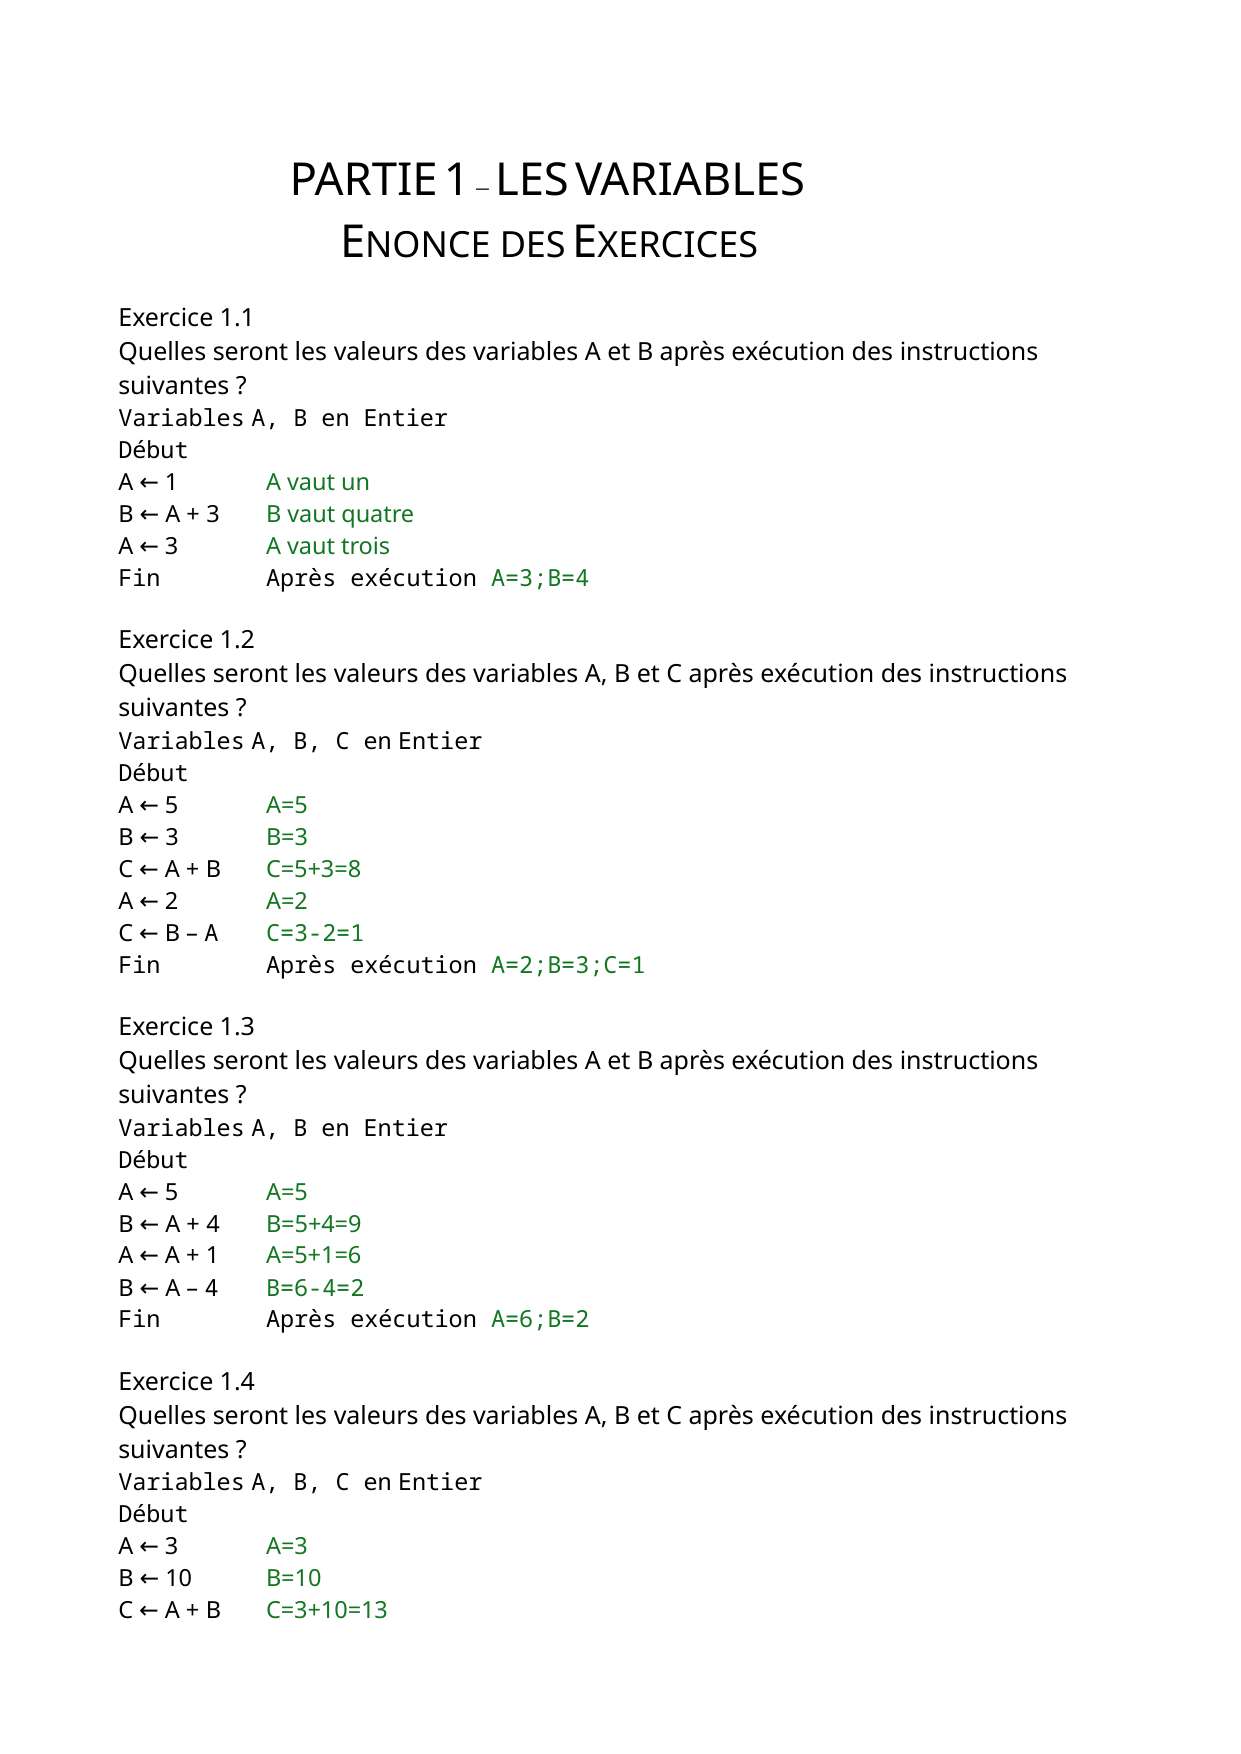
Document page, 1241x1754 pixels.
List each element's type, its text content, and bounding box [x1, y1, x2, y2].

text Exercice 1.3 Quelles seront les valeurs des variables A et B après exécution des instructions suivantes ? Variables A, B en Entier Début A ← 5 A=5 B ← A + 4 B=5+4=9 A ← A + 1 A=5+1=6 B ← A – 4 B=6-4=2 Fin Après exécution A=6;B=2 [118, 1009, 1122, 1363]
text Exercice 1.1 Quelles seront les valeurs des variables A et B après exécution des instructions suivantes ? Variables A, B en Entier Début A ← 1 A vaut un B ← A + 3 B vaut quatre A ← 3 A vaut trois Fin Après exécution A=3;B=4 [118, 270, 1122, 622]
text Exercice 1.2 Quelles seront les valeurs des variables A, B et C après exécution des instructions suivantes ? Variables A, B, C en Entier Début A ← 5 A=5 B ← 3 B=3 C ← A + B C=5+3=8 A ← 2 A=2 C ← B – A C=3-2=1 Fin Après exécution A=2;B=3;C=1 [118, 622, 1122, 1009]
text Exercice 1.4 Quelles seront les valeurs des variables A, B et C après exécution des instructions suivantes ? Variables A, B, C en Entier Début A ← 3 A=3 B ← 10 B=10 C ← A + B C=3+10=13 [118, 1363, 1122, 1626]
text PARTIE 1 – LES VARIABLES ENONCE DES EXERCICES [118, 147, 1122, 270]
